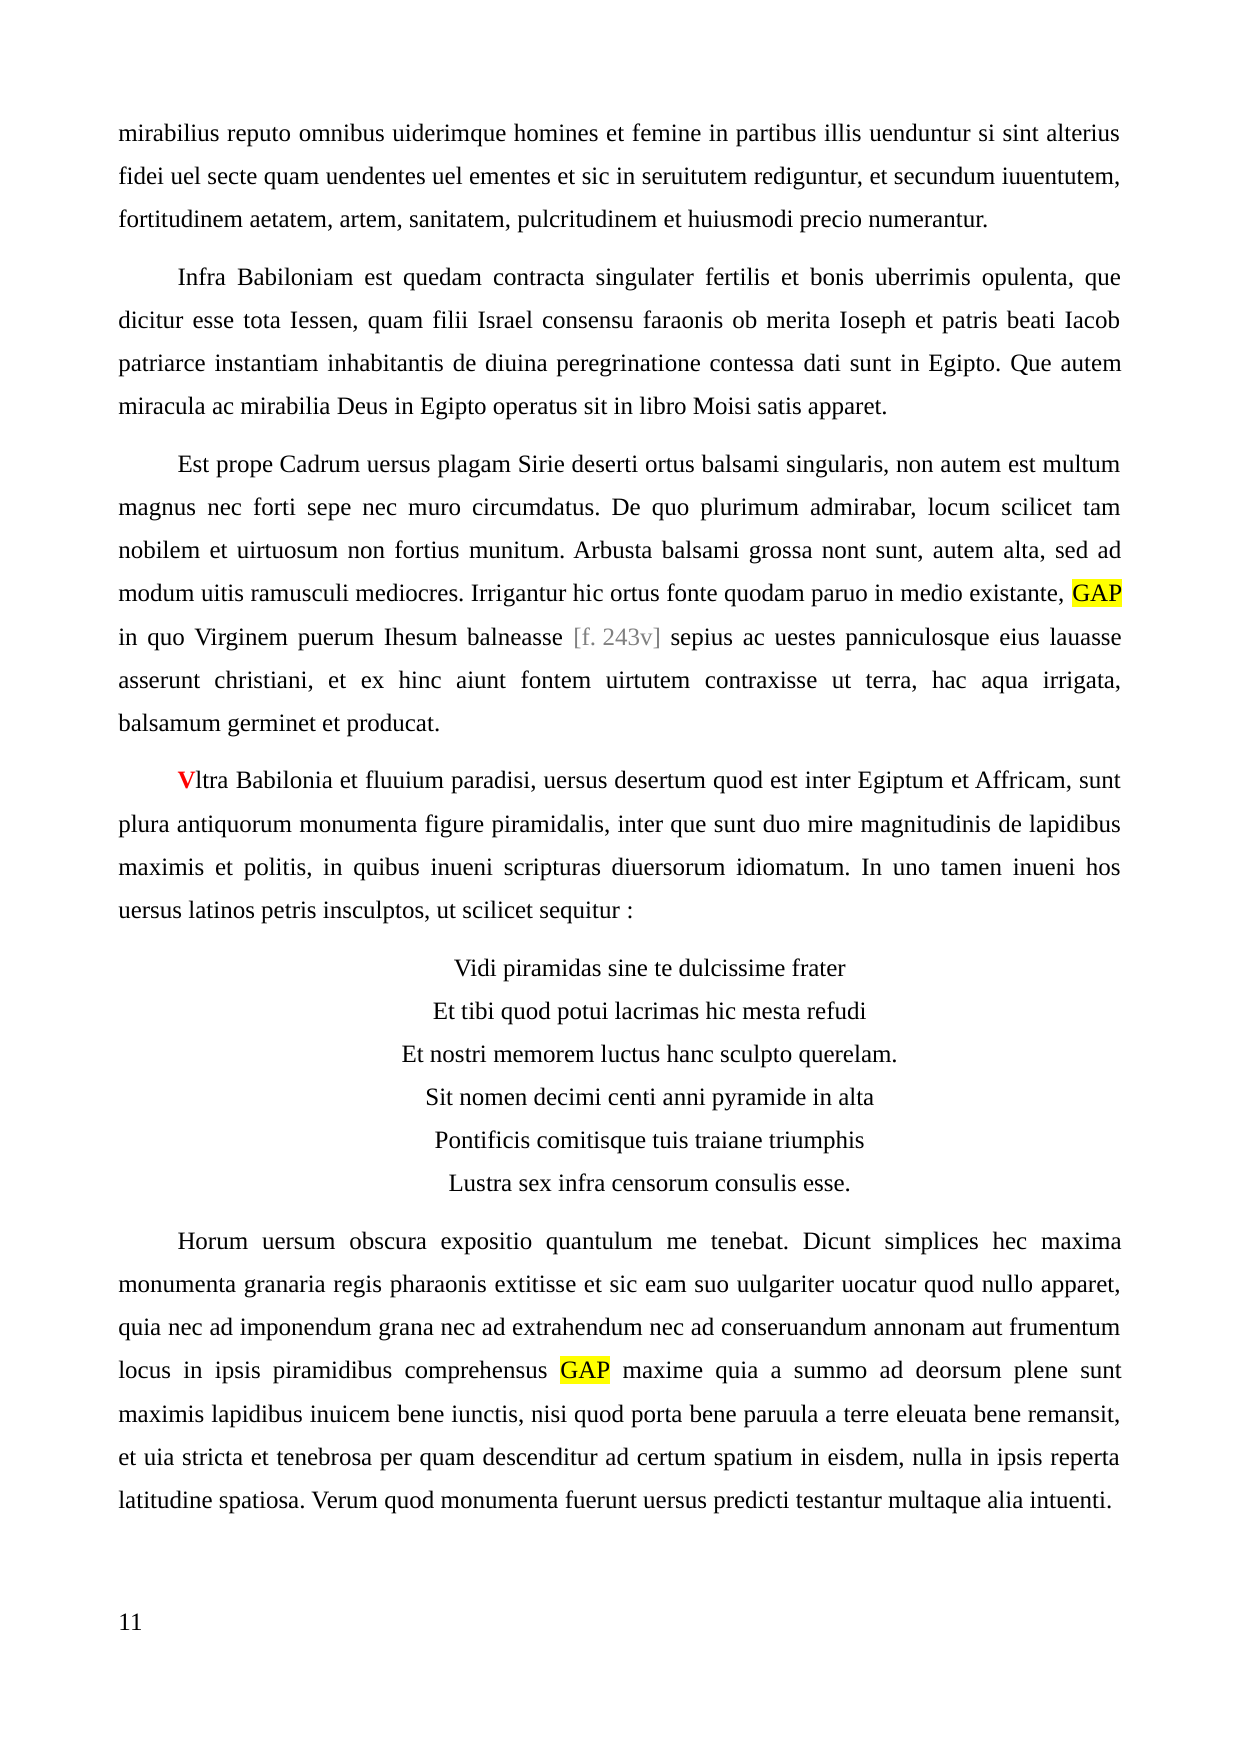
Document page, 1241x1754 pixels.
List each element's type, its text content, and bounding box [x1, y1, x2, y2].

text mirabilius reputo omnibus uiderimque homines et femine in partibus illis uenduntur si sint alterius fidei uel secte quam uendentes uel ementes et sic in seruitutem rediguntur, et secundum iuuentutem, fortitudinem aetatem, artem, sanitatem, pulcritudinem et huiusmodi precio numerantur. [118, 118, 1122, 233]
text Et tibi quod potui lacrimas hic mesta refudi [118, 996, 1122, 1024]
text Infra Babiloniam est quedam contracta singulater fertilis et bonis uberrimis opulenta, que dicitur esse tota Iessen, quam filii Israel consensu faraonis ob merita Ioseph et patris beati Iacob patriarce instantiam inhabitantis de diuina peregrinatione contessa dati sunt in Egipto. Que autem miracula ac mirabilia Deus in Egipto operatus sit in libro Moisi satis apparet. [118, 262, 1122, 420]
text Vidi piramidas sine te dulcissime frater [118, 953, 1122, 981]
text Et nostri memorem luctus hanc sculpto querelam. [118, 1039, 1122, 1068]
text Horum uersum obscura expositio quantulum me tenebat. Dicunt simplices hec maxima monumenta granaria regis pharaonis extitisse et sic eam suo uulgariter uocatur quod nullo apparet, quia nec ad imponendum grana nec ad extrahendum nec ad conseruandum annonam aut frumentum locus in ipsis piramidibus comprehensus GAP maxime quia a summo ad deorsum plene sunt maximis lapidibus inuicem bene iunctis, nisi quod porta bene paruula a terre eleuata bene remansit, et uia stricta et tenebrosa per quam descenditur ad certum spatium in eisdem, nulla in ipsis reperta latitudine spatiosa. Verum quod monumenta fuerunt uersus predicti testantur multaque alia intuenti. [118, 1226, 1122, 1514]
text Pontificis comitisque tuis traiane triumphis [118, 1125, 1122, 1154]
text Sit nomen decimi centi anni pyramide in alta [118, 1082, 1122, 1111]
text Vltra Babilonia et fluuium paradisi, uersus desertum quod est inter Egiptum et Affricam, sunt plura antiquorum monumenta figure piramidalis, inter que sunt duo mire magnitudinis de lapidibus maximis et politis, in quibus inueni scripturas diuersorum idiomatum. In uno tamen inueni hos uersus latinos petris insculptos, ut scilicet sequitur : [118, 766, 1122, 924]
text Est prope Cadrum uersus plagam Sirie deserti ortus balsami singularis, non autem est multum magnus nec forti sepe nec muro circumdatus. De quo plurimum admirabar, locum scilicet tam nobilem et uirtuosum non fortius munitum. Arbusta balsami grossa nont sunt, autem alta, sed ad modum uitis ramusculi mediocres. Irrigantur hic ortus fonte quodam paruo in medio existante, GAP in quo Virginem puerum Ihesum balneasse [f. 243v] sepius ac uestes panniculosque eius lauasse asserunt christiani, et ex hinc aiunt fontem uirtutem contraxisse ut terra, hac aqua irrigata, balsamum germinet et producat. [118, 449, 1122, 737]
text Lustra sex infra censorum consulis esse. [118, 1168, 1122, 1197]
